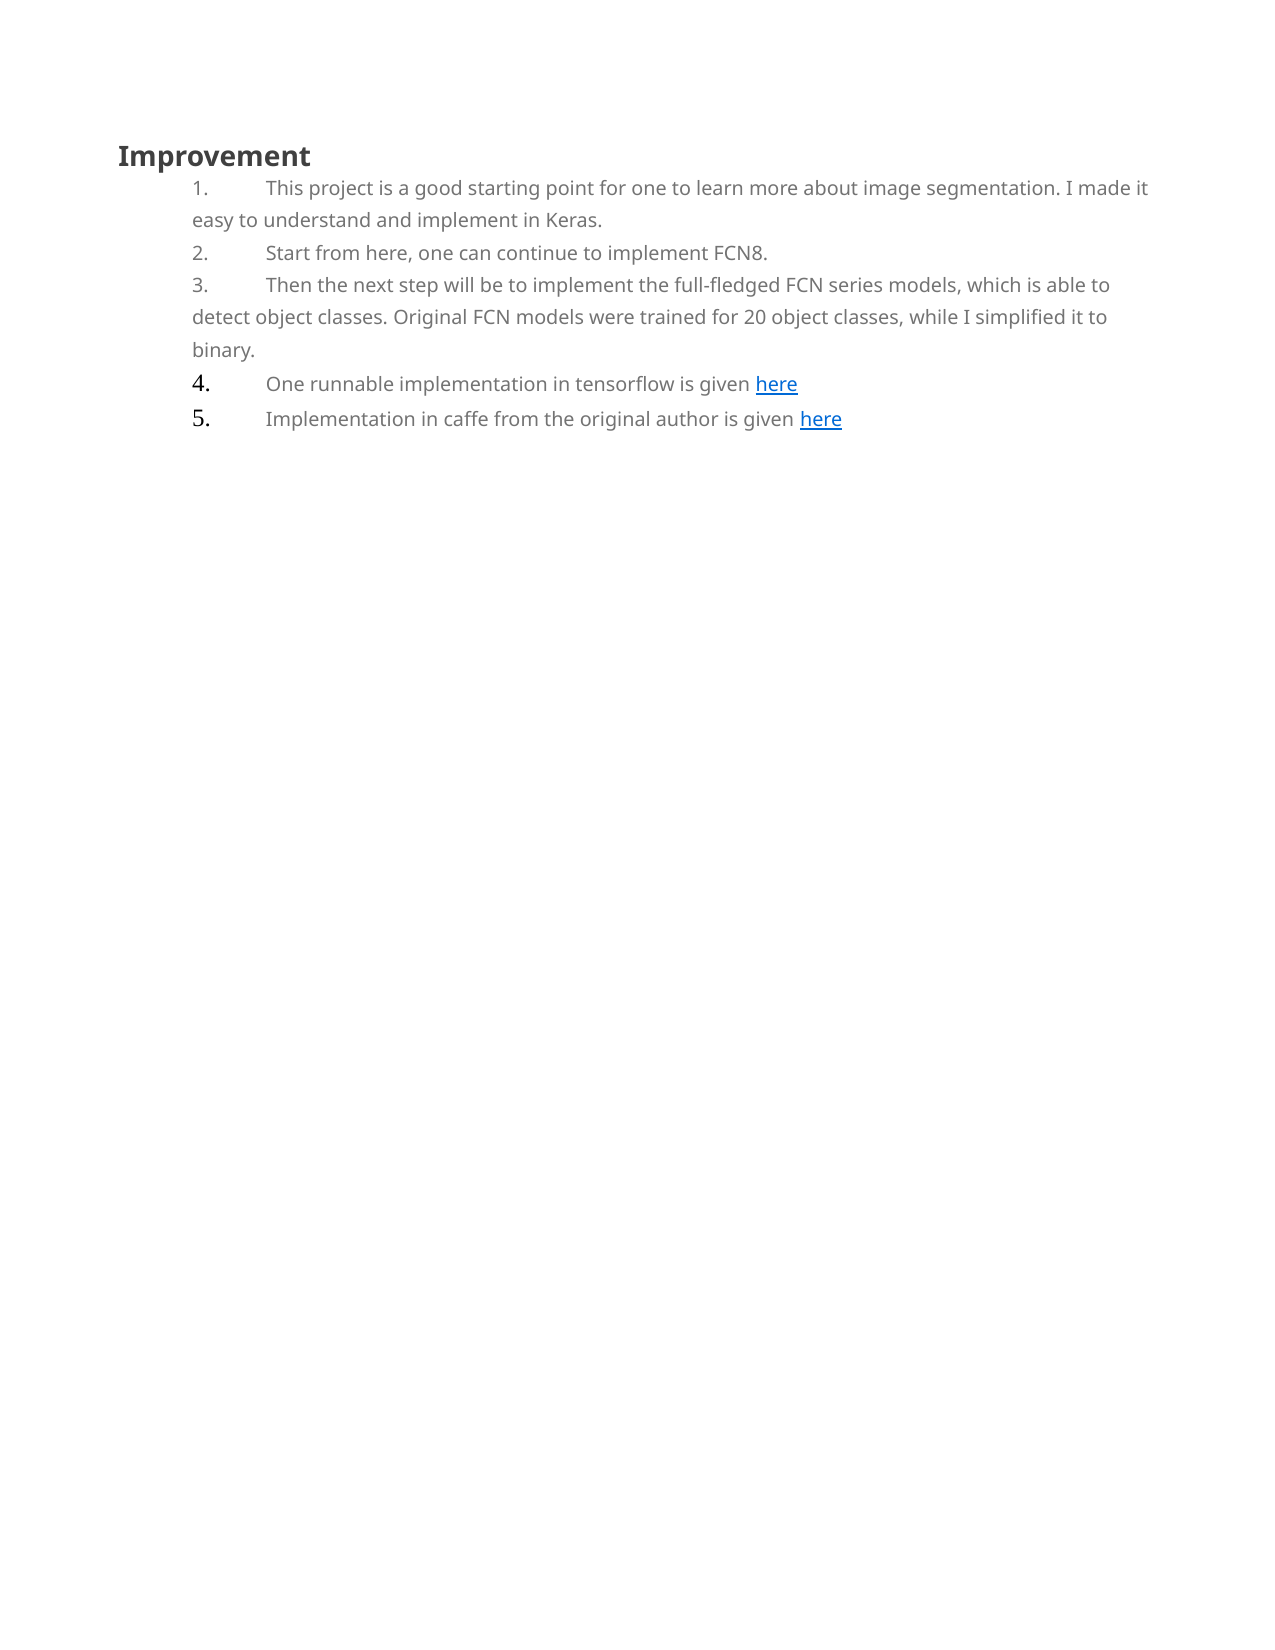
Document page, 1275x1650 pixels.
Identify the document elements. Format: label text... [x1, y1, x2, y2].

list Implementation in caffe from the original author is given here [192, 403, 1157, 432]
list This project is a good starting point for one to learn more about image segmentation. I made it easy to understand and implement in Keras. [192, 174, 1157, 234]
subtitle Improvement [118, 118, 1157, 174]
list One runnable implementation in tensorflow is given here [192, 368, 1157, 397]
list Then the next step will be to implement the full-fledged FCN series models, which is able to detect object classes. Original FCN models were trained for 20 object classes, while I simplified it to binary. [192, 271, 1157, 363]
list Start from here, one can continue to implement FCN8. [192, 239, 1157, 266]
